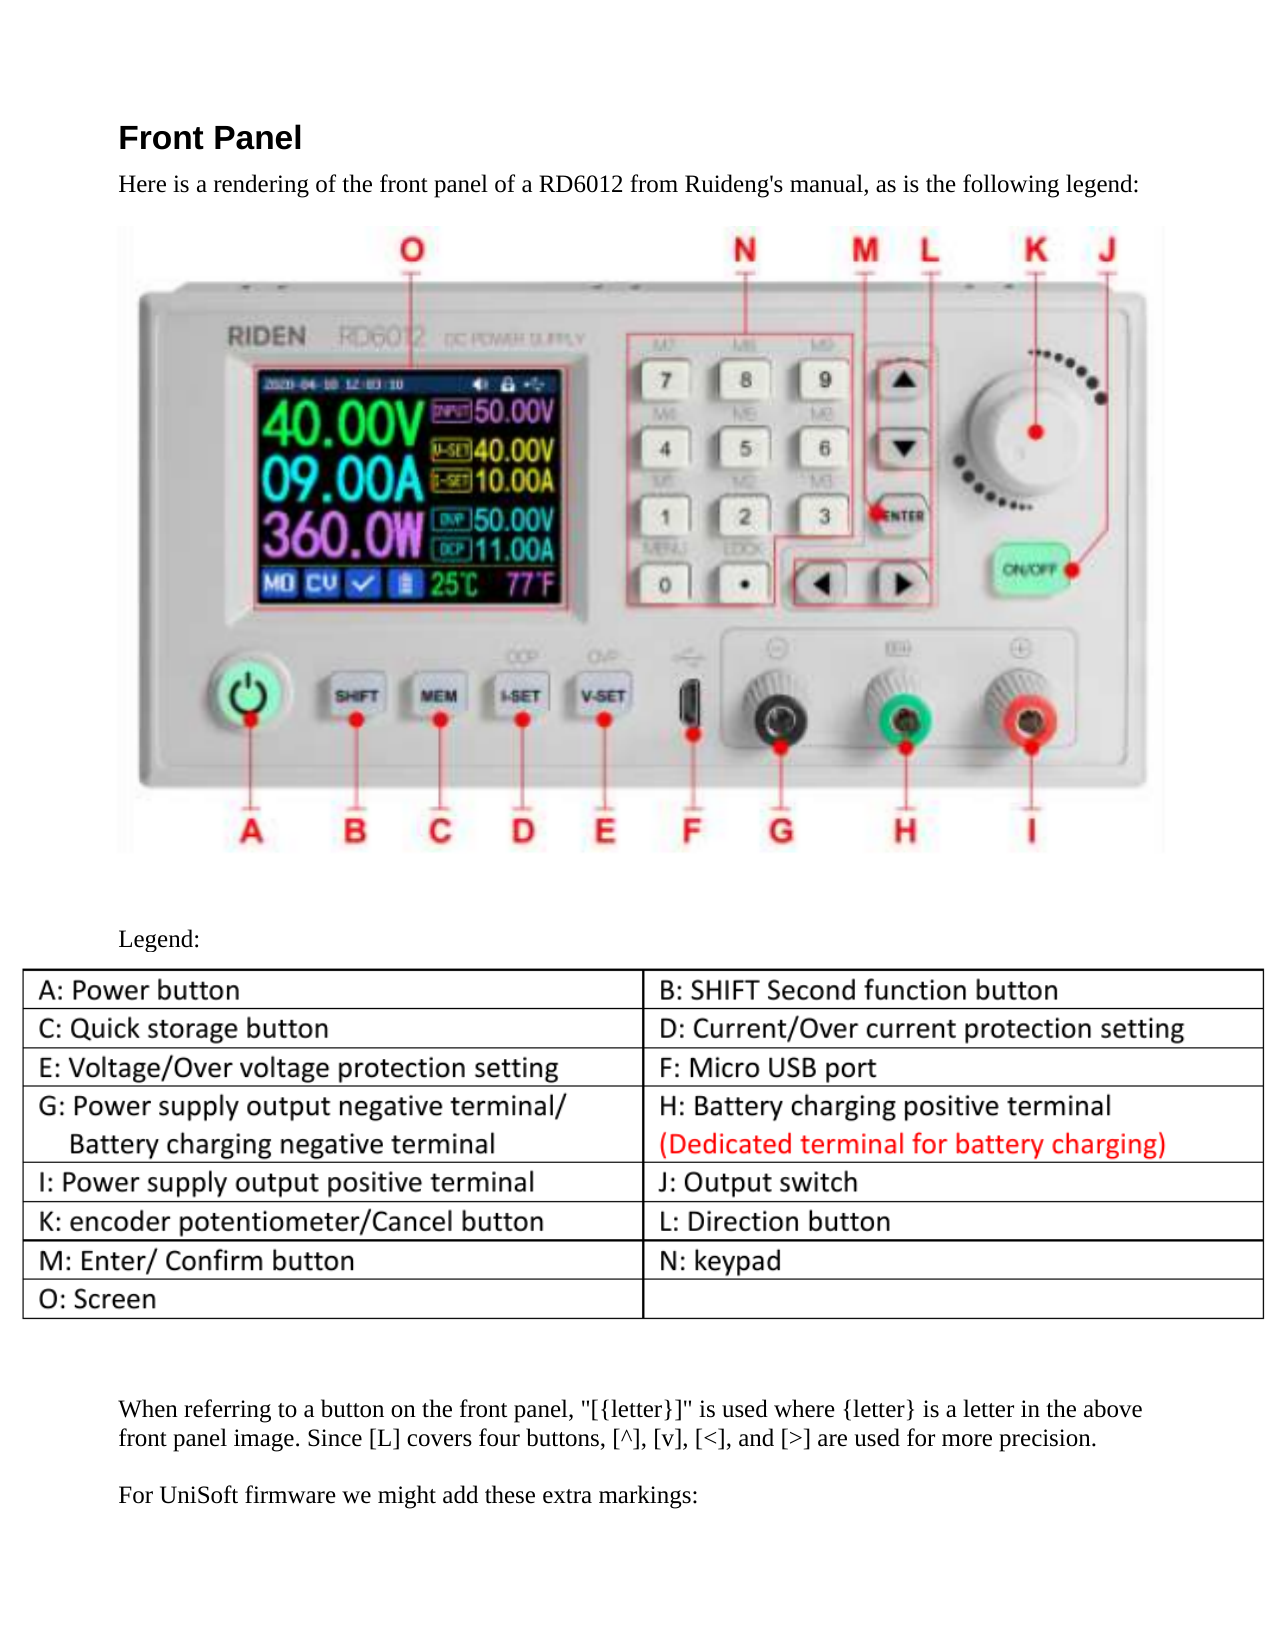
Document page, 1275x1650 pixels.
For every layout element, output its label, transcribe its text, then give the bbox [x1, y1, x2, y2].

subtitle Front Panel [118, 118, 1157, 157]
text Legend: [118, 924, 1157, 952]
picture [100, 226, 1175, 867]
text For UniSoft firmware we might add these extra markings: [118, 1480, 1157, 1509]
text Here is a rendering of the front panel of a RD6012 from Ruideng's manual, as is the following legend: [118, 169, 1157, 198]
picture [0, 952, 1275, 1337]
text When referring to a button on the front panel, "[{letter}]" is used where {letter} is a letter in the above front panel image. Since [L] covers four buttons, [^], [v], [<], and [>] are used for more precision. [118, 1394, 1157, 1452]
